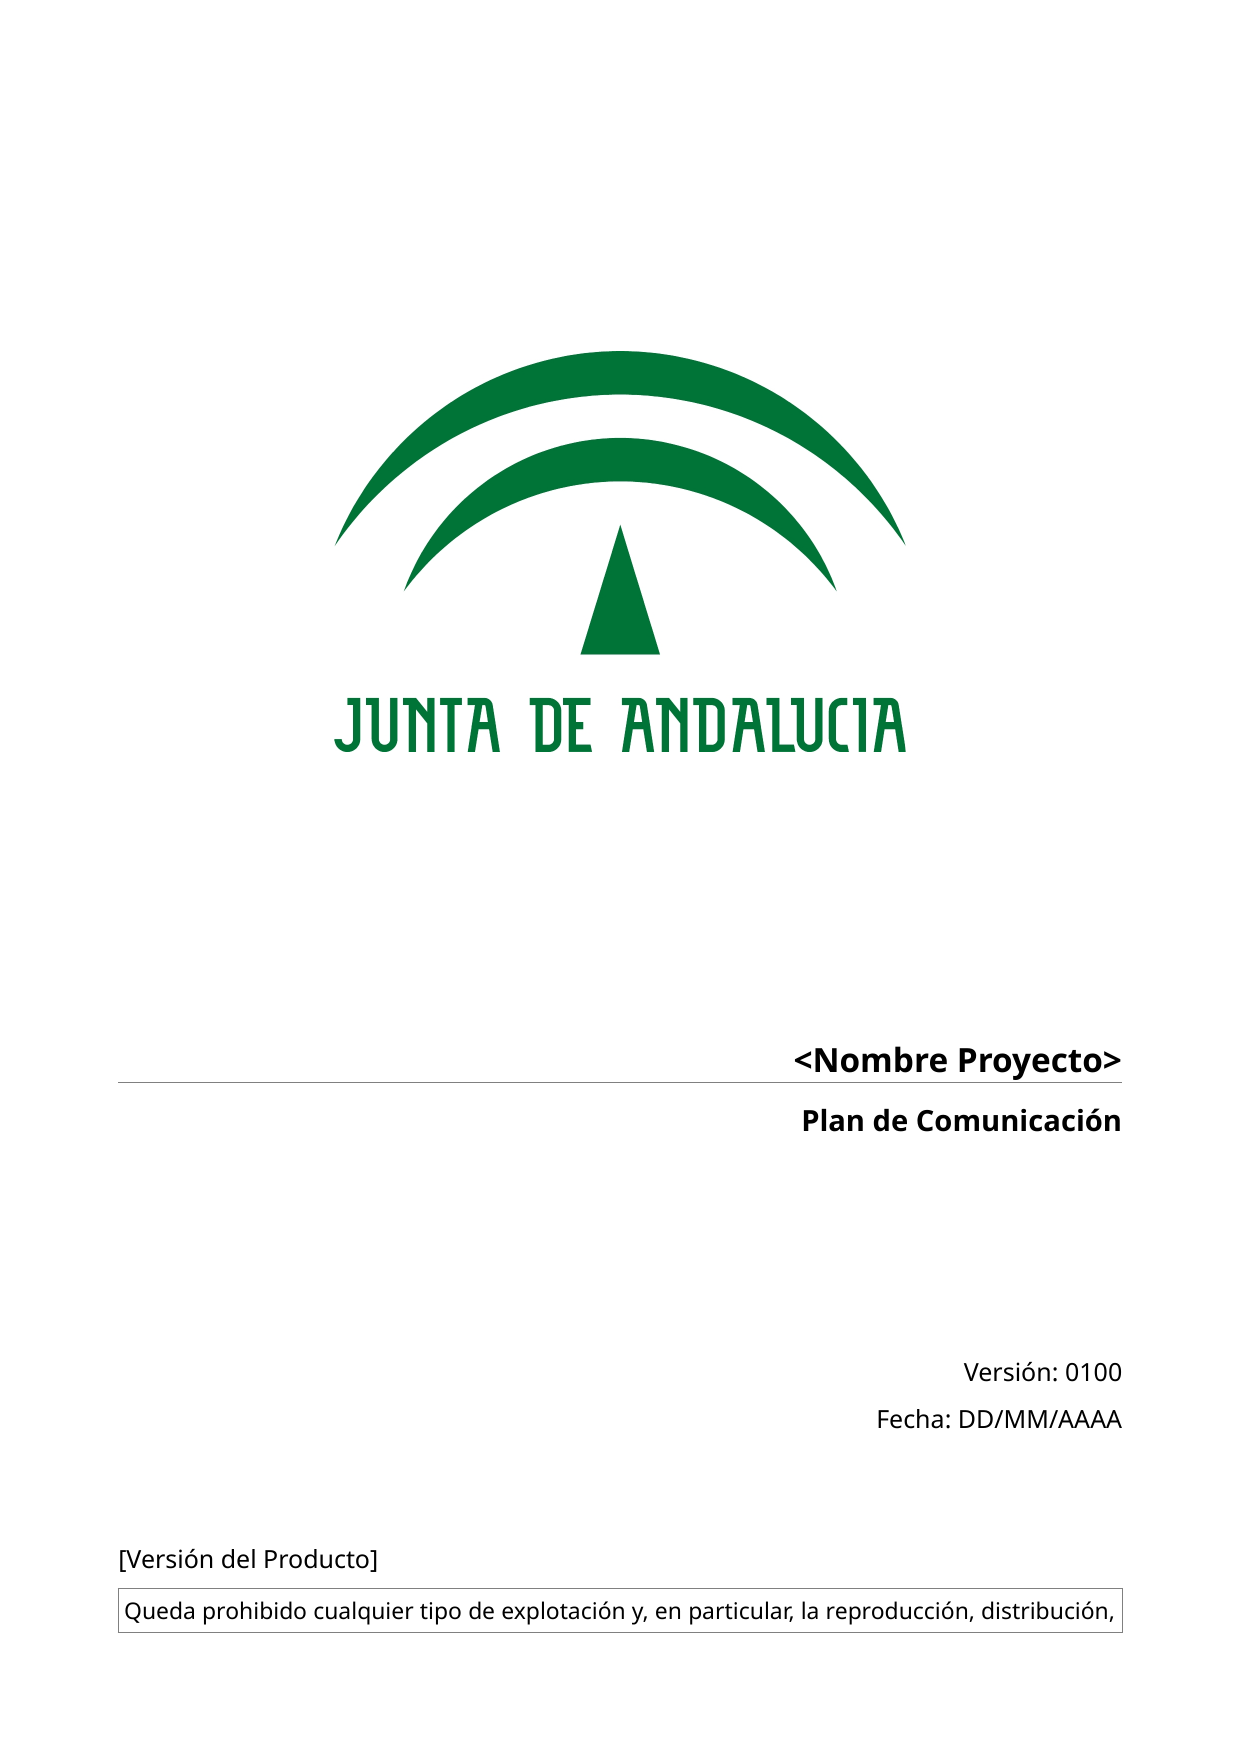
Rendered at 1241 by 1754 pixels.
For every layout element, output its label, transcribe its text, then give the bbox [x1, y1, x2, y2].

title Plan de Comunicación [118, 1101, 1122, 1140]
text Fecha: DD/MM/AAAA [118, 1402, 1122, 1436]
text Versión: 0100 [118, 1355, 1122, 1389]
text [Versión del Producto] [118, 1541, 1122, 1575]
table_header Queda prohibido cualquier tipo de explotación y, en particular, la reproducción, distribución, [119, 1589, 1122, 1632]
picture [334, 351, 906, 752]
text <Nombre Proyecto> [118, 1036, 1122, 1082]
